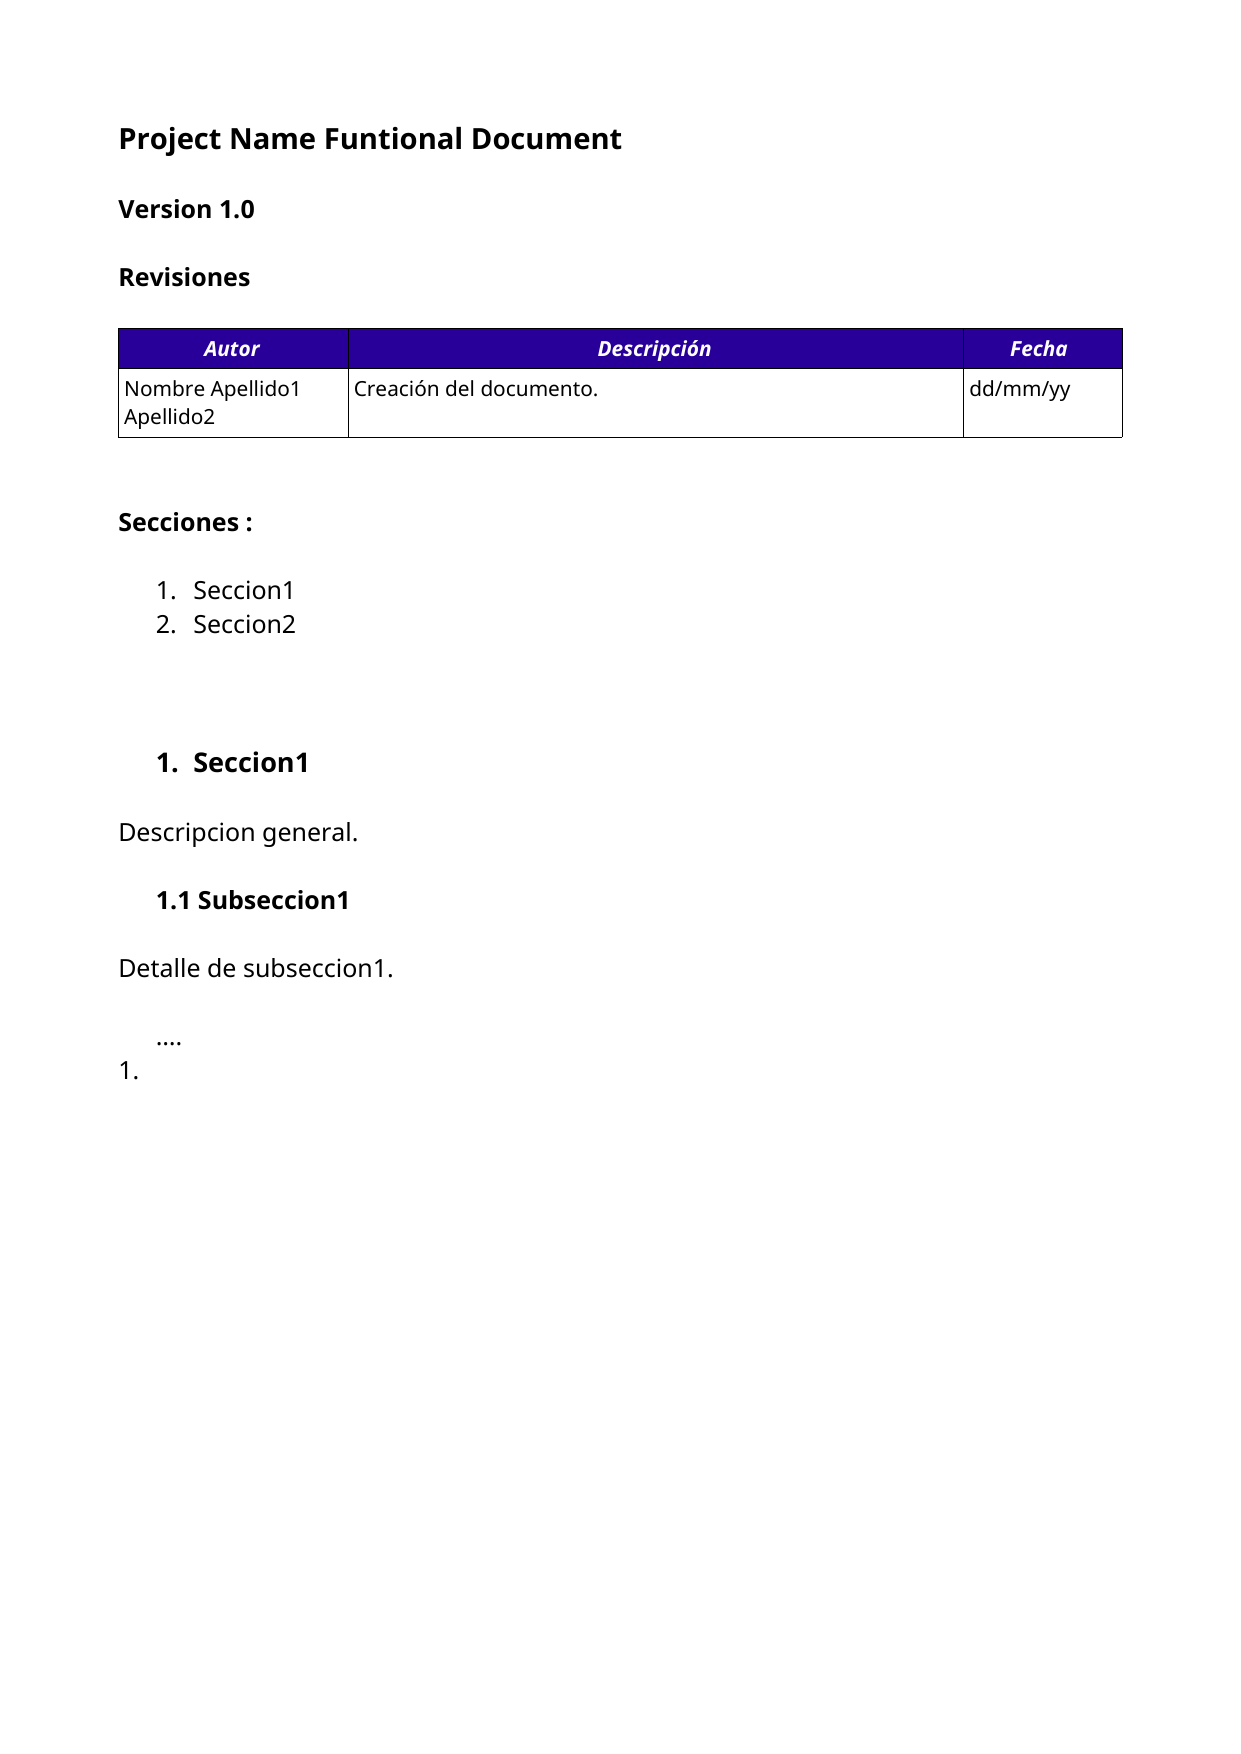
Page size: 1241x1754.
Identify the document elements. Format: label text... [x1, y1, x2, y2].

text Detalle de subseccion1. [118, 950, 1122, 984]
text Project Name Funtional Document [118, 118, 1122, 158]
list Seccion2 [156, 607, 1122, 641]
text Descripcion general. [118, 814, 1122, 848]
table_cell Creación del documento. [349, 369, 963, 437]
list Seccion1 [156, 743, 1122, 780]
table_cell Nombre Apellido1 Apellido2 [119, 369, 348, 437]
list Seccion1 [156, 573, 1122, 607]
table_header Fecha [964, 329, 1122, 368]
text Version 1.0 [118, 192, 1122, 226]
text Secciones : [118, 505, 1122, 539]
text Revisiones [118, 260, 1122, 294]
list …. [118, 1018, 1122, 1053]
table_header Descripción [349, 329, 963, 368]
table_cell dd/mm/yy [964, 369, 1122, 437]
list 1.1 Subseccion1 [118, 882, 1122, 916]
table_header Autor [119, 329, 348, 368]
